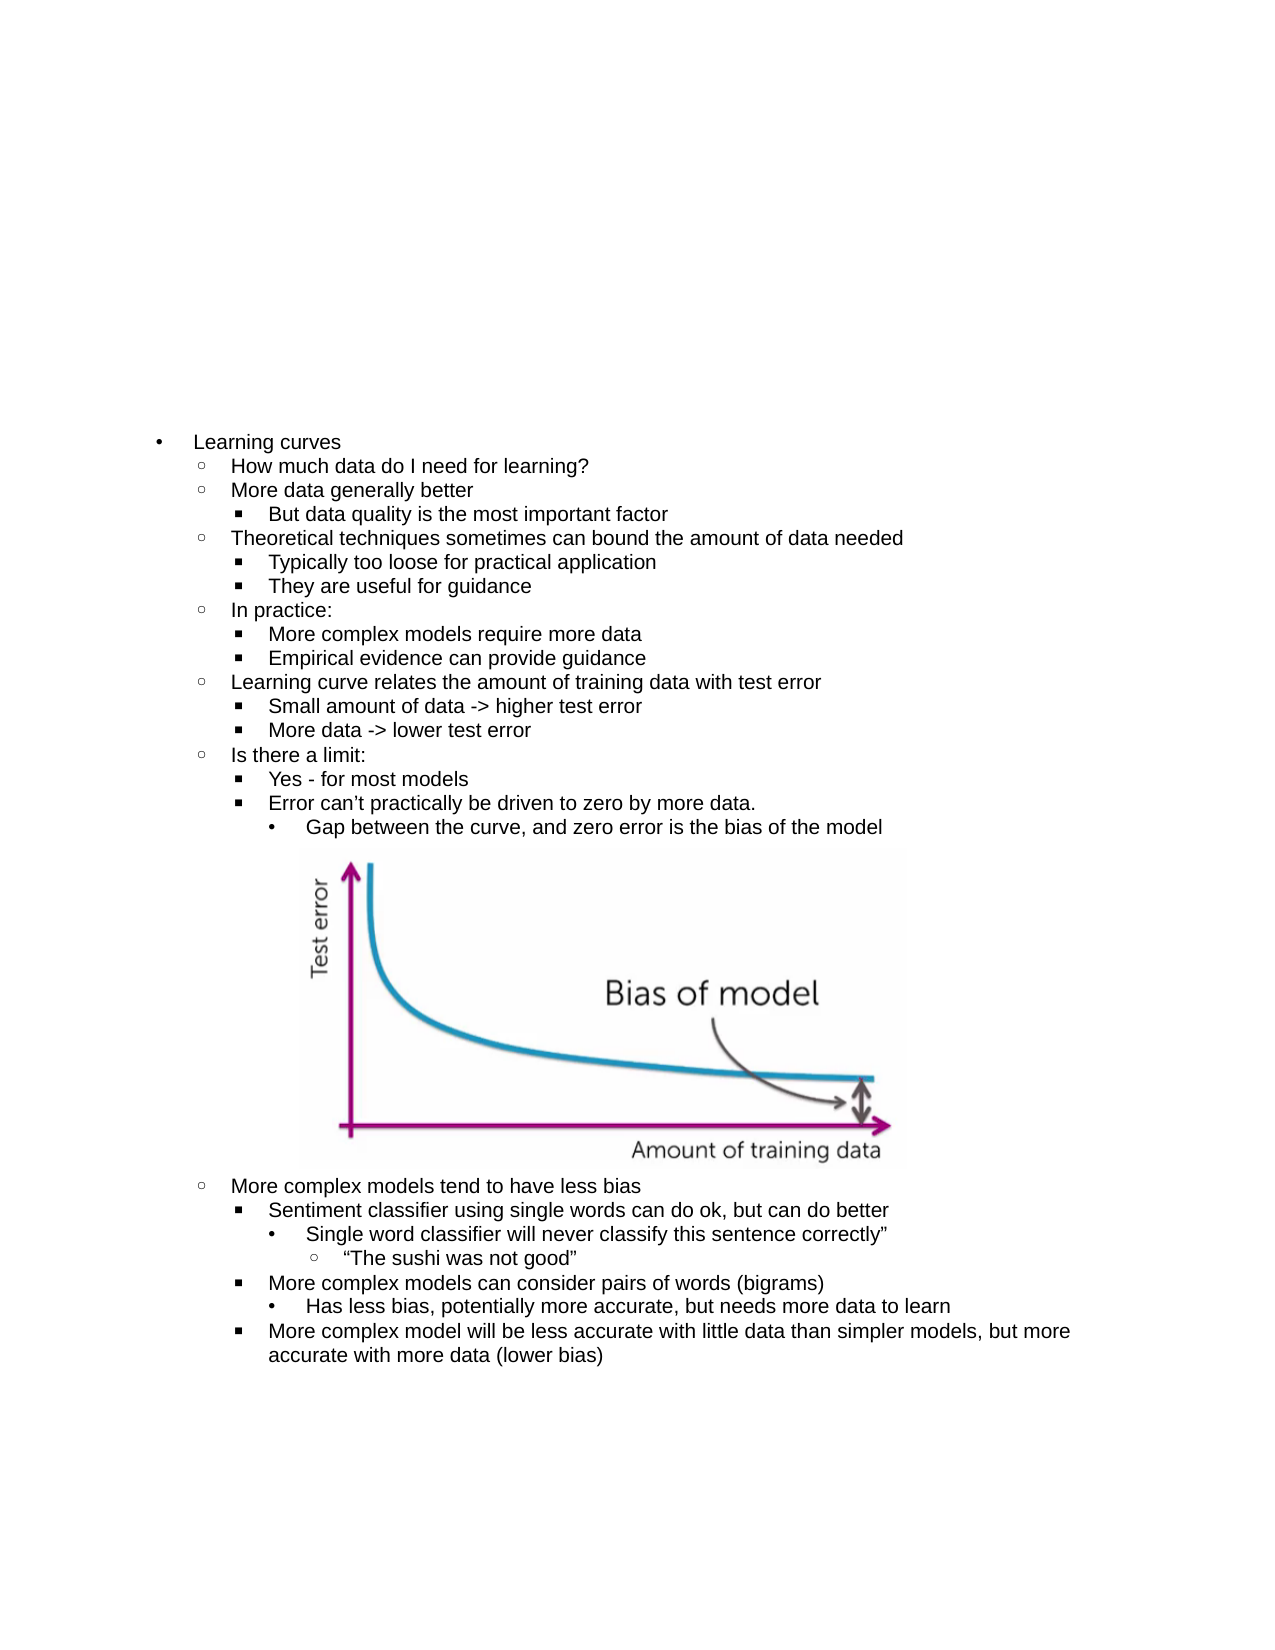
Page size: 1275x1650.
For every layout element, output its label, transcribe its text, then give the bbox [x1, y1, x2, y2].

list Error can’t practically be driven to zero by more data. [231, 791, 1157, 814]
list More complex models can consider pairs of words (bigrams) [231, 1270, 1157, 1294]
list More data generally better [193, 478, 1157, 502]
list More data -> lower test error [231, 718, 1157, 742]
list But data quality is the most important factor [231, 502, 1157, 526]
list Small amount of data -> higher test error [231, 694, 1157, 718]
list In practice: [193, 598, 1157, 622]
list Yes - for most models [231, 766, 1157, 791]
list “The sushi was not good” [306, 1246, 1157, 1270]
list Gap between the curve, and zero error is the bias of the model [268, 814, 1157, 839]
list Learning curves [156, 429, 1157, 454]
list Sentiment classifier using single words can do ok, but can do better [231, 1198, 1157, 1222]
list Typically too loose for practical application [231, 550, 1157, 574]
list More complex models tend to have less bias [193, 1174, 1157, 1198]
list Single word classifier will never classify this sentence correctly” [268, 1222, 1157, 1246]
list They are useful for guidance [231, 574, 1157, 598]
list More complex model will be less accurate with little data than simpler models, but more accurate with more data (lower bias) [231, 1318, 1157, 1366]
list Empirical evidence can provide guidance [231, 646, 1157, 670]
list Is there a limit: [193, 742, 1157, 766]
list Has less bias, potentially more accurate, but needs more data to learn [268, 1294, 1157, 1318]
list Theoretical techniques sometimes can bound the amount of data needed [193, 526, 1157, 550]
picture [299, 848, 908, 1169]
list How much data do I need for learning? [193, 454, 1157, 478]
list More complex models require more data [231, 622, 1157, 646]
list Learning curve relates the amount of training data with test error [193, 670, 1157, 694]
